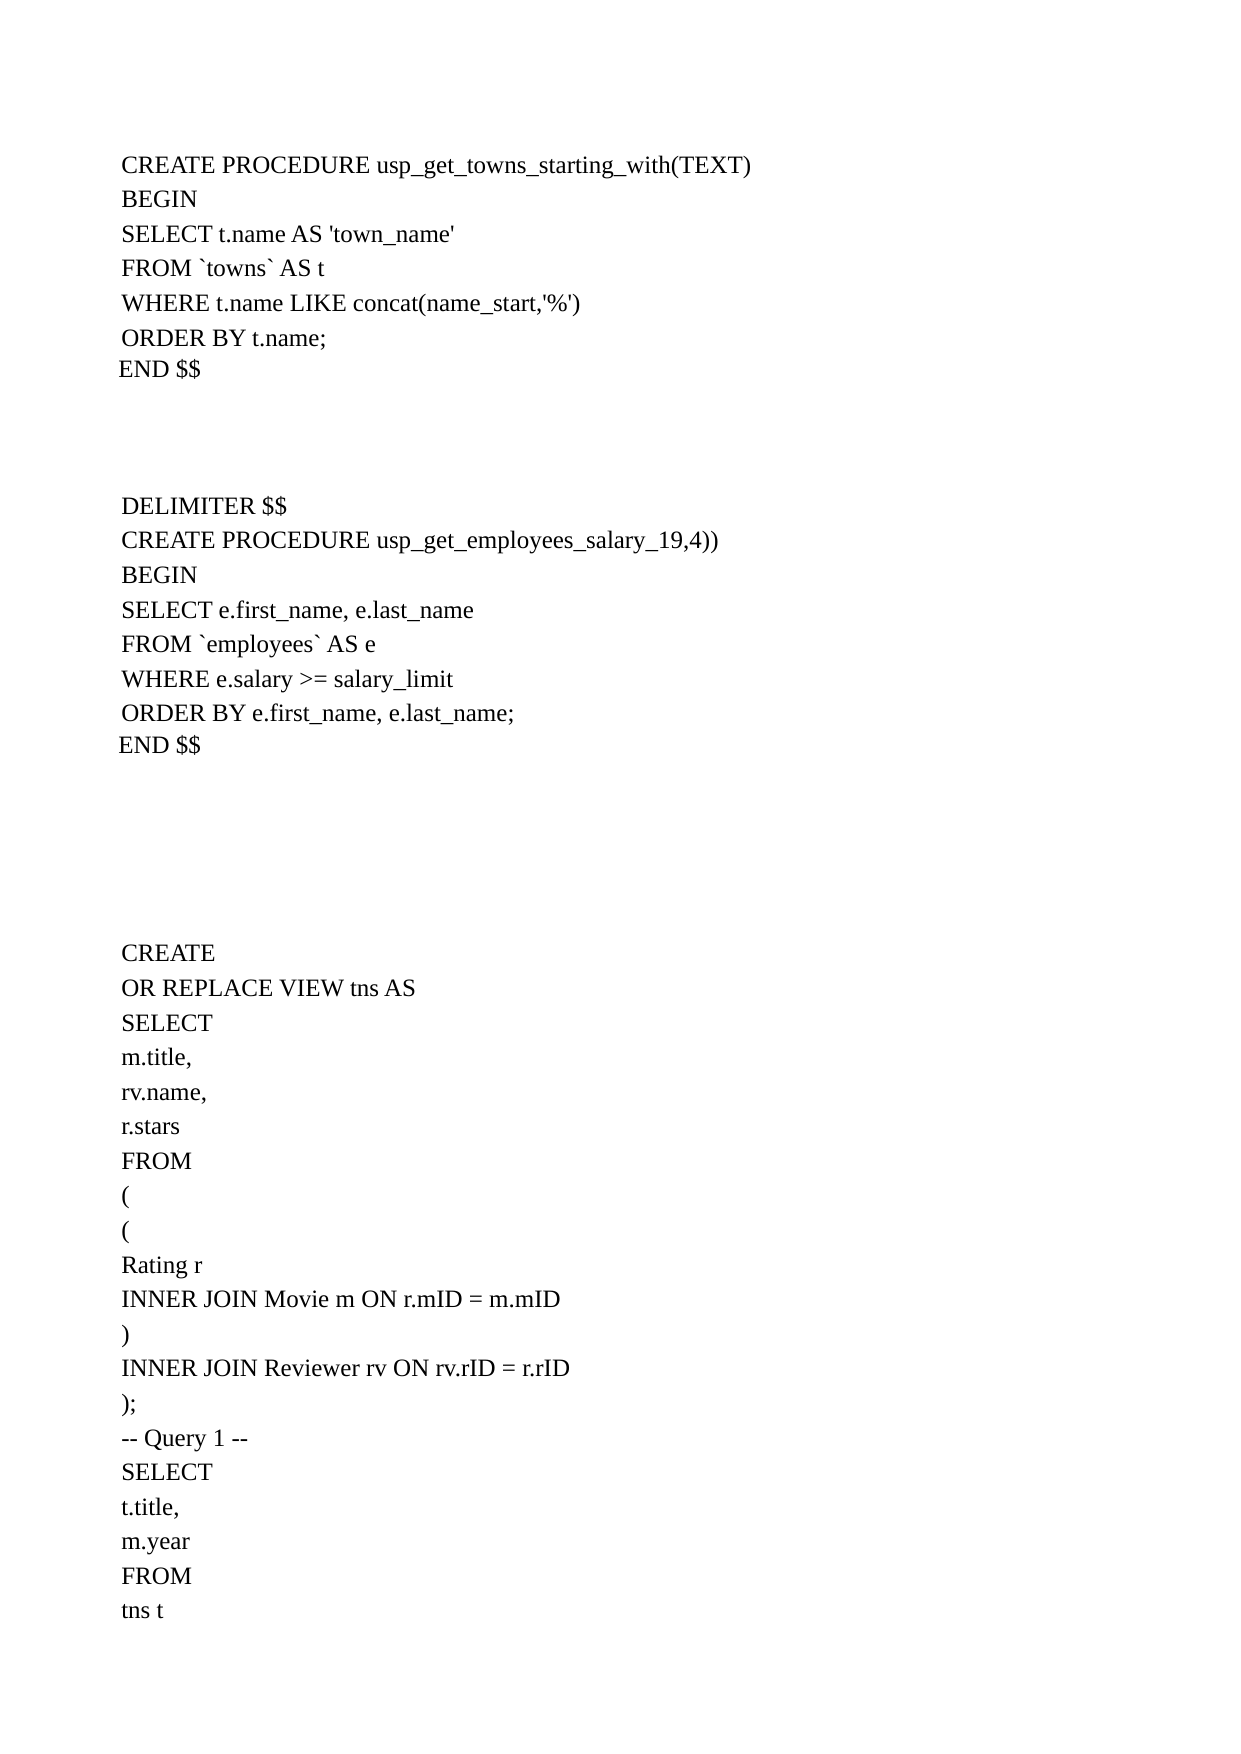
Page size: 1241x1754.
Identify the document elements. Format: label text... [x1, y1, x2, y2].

table_header [118, 454, 136, 488]
table_header SELECT [118, 1454, 227, 1489]
table_header Rating r [118, 1247, 216, 1281]
table_header ORDER BY t.name; [118, 320, 342, 354]
table_header SELECT t.name AS 'town_name' [118, 216, 471, 251]
table_header SELECT [118, 1005, 227, 1039]
table_header m.year [118, 1524, 204, 1558]
table_header WHERE t.name LIKE concat(name_start,'%') [118, 285, 593, 320]
table_header m.title, [118, 1039, 206, 1074]
table_header ) [118, 1316, 143, 1351]
text END $$ [118, 354, 1122, 383]
table_header ( [118, 1178, 143, 1212]
table_header r.stars [118, 1109, 194, 1143]
table_header SELECT e.first_name, e.last_name [118, 592, 487, 626]
table_header CREATE PROCEDURE usp_get_towns_starting_with(TEXT) [118, 147, 765, 181]
table_header -- Query 1 -- [118, 1420, 262, 1454]
table_header OR REPLACE VIEW tns AS [118, 970, 434, 1005]
table_header ORDER BY e.first_name, e.last_name; [118, 696, 528, 730]
table_header DELIMITER $$ [118, 488, 302, 523]
table_header ( [118, 1212, 143, 1247]
table_header CREATE PROCEDURE usp_get_employees_salary_19,4)) [118, 523, 732, 557]
table_header CREATE [118, 936, 230, 970]
table_header FROM `employees` AS e [118, 626, 390, 661]
table_header FROM [118, 1143, 206, 1178]
text END $$ [118, 730, 1122, 759]
table_header INNER JOIN Movie m ON r.mID = m.mID [118, 1281, 576, 1316]
table_header t.title, [118, 1489, 193, 1523]
table_header BEGIN [118, 181, 212, 216]
table_header FROM [118, 1558, 206, 1593]
table_header tns t [118, 1593, 177, 1627]
table_header rv.name, [118, 1074, 221, 1108]
table_header INNER JOIN Reviewer rv ON rv.rID = r.rID [118, 1351, 586, 1385]
table_header WHERE e.salary >= salary_limit [118, 661, 467, 696]
table_header BEGIN [118, 557, 212, 592]
table_header FROM `towns` AS t [118, 251, 338, 285]
table_header ); [118, 1385, 149, 1420]
